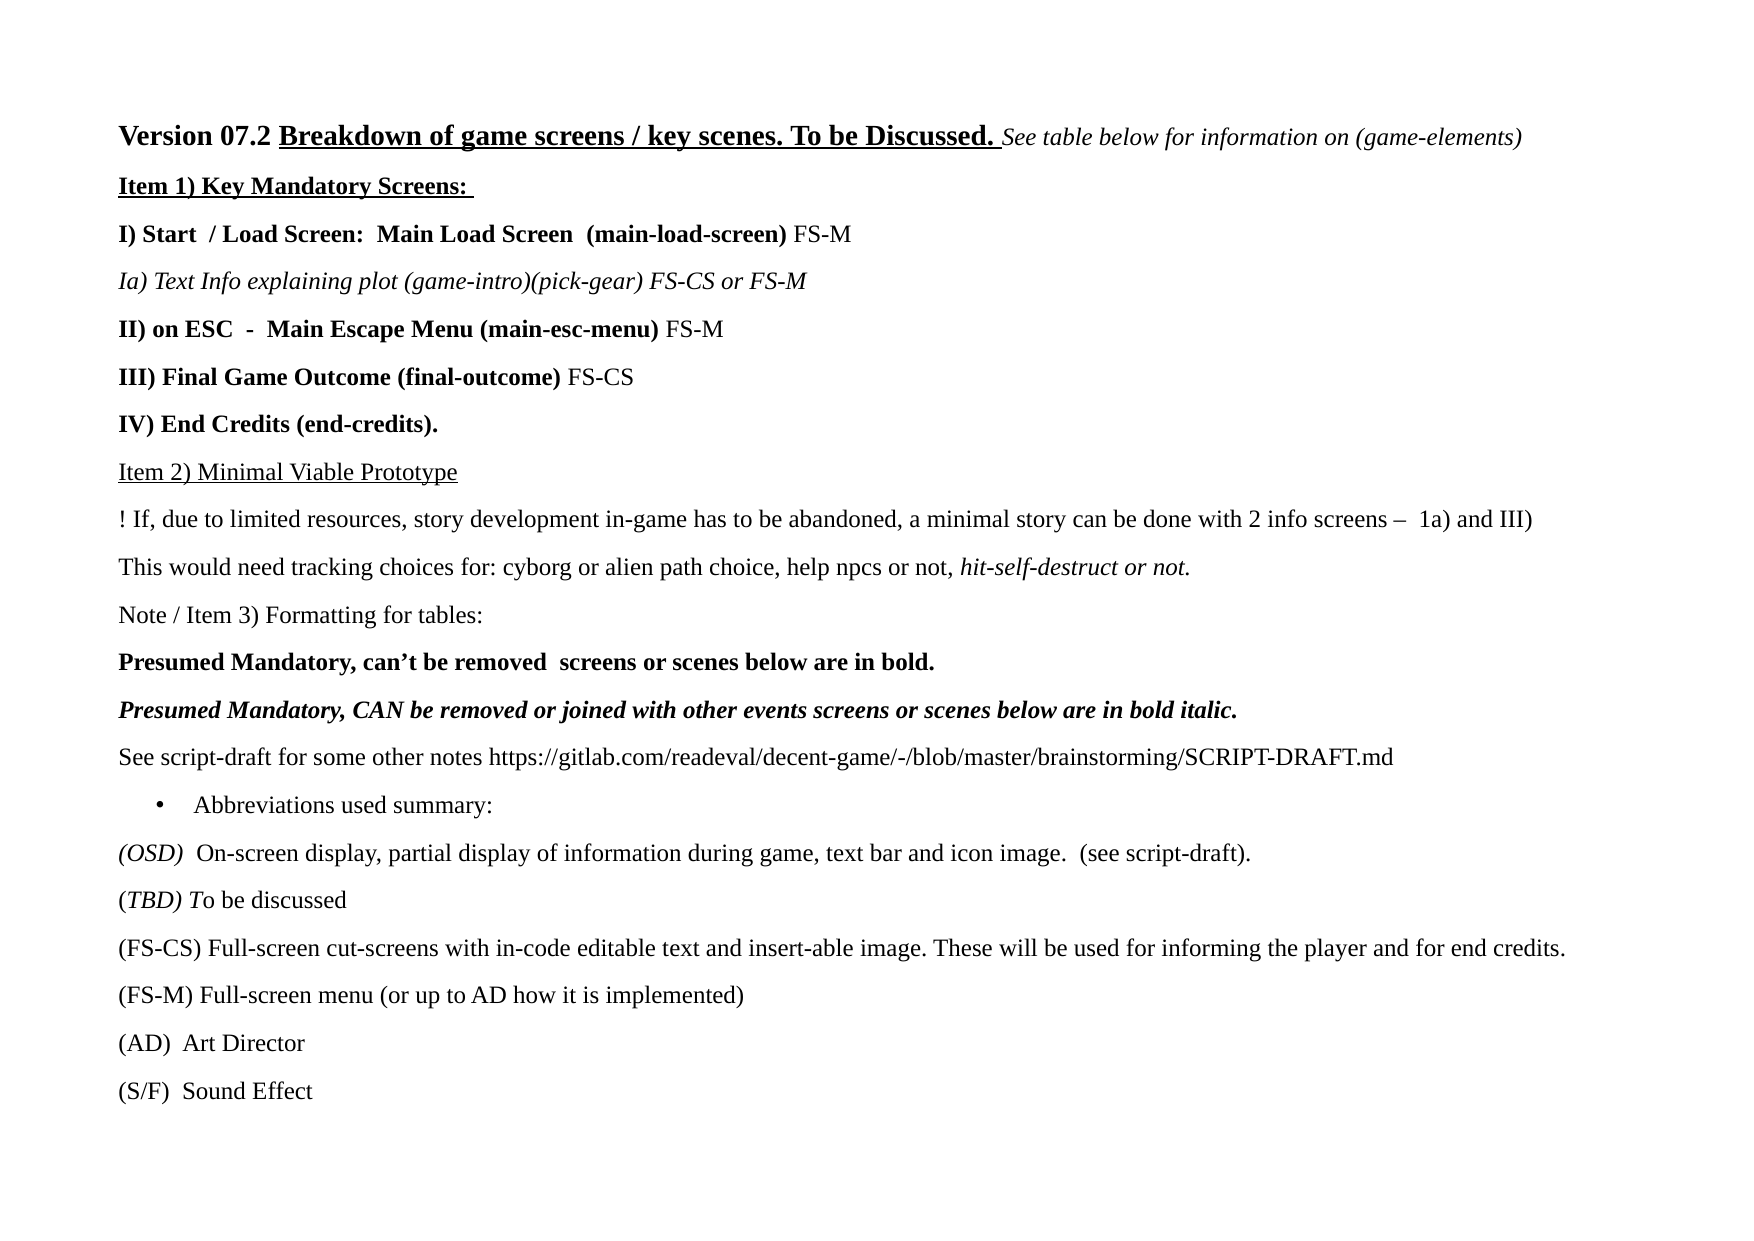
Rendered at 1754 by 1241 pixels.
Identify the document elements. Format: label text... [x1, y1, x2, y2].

text IV) End Credits (end-credits). [118, 409, 1635, 438]
text (AD) Art Director [118, 1028, 1635, 1057]
text (FS-M) Full-screen menu (or up to AD how it is implemented) [118, 981, 1635, 1009]
text III) Final Game Outcome (final-outcome) FS-CS [118, 362, 1635, 390]
text Ia) Text Info explaining plot (game-intro)(pick-gear) FS-CS or FS-M [118, 266, 1635, 295]
text Presumed Mandatory, can’t be removed screens or scenes below are in bold. [118, 647, 1635, 676]
text Note / Item 3) Formatting for tables: [118, 600, 1635, 628]
text Version 07.2 Breakdown of game screens / key scenes. To be Discussed. See table below for information on (game-elements) [118, 118, 1635, 152]
text ! If, due to limited resources, story development in-game has to be abandoned, a minimal story can be done with 2 info screens – 1a) and III) [118, 504, 1635, 533]
text I) Start / Load Screen: Main Load Screen (main-load-screen) FS-M [118, 219, 1635, 248]
text Item 2) Minimal Viable Prototype [118, 457, 1635, 486]
list Abbreviations used summary: [156, 790, 1635, 819]
text (FS-CS) Full-screen cut-screens with in-code editable text and insert-able image. These will be used for informing the player and for end credits. [118, 933, 1635, 962]
text II) on ESC - Main Escape Menu (main-esc-menu) FS-M [118, 314, 1635, 343]
text (OSD) On-screen display, partial display of information during game, text bar and icon image. (see script-draft). [118, 838, 1635, 866]
text This would need tracking choices for: cyborg or alien path choice, help npcs or not, hit-self-destruct or not. [118, 552, 1635, 581]
text Item 1) Key Mandatory Screens: [118, 171, 1635, 200]
text (S/F) Sound Effect [118, 1076, 1635, 1104]
text See script-draft for some other notes https://gitlab.com/readeval/decent-game/-/blob/master/brainstorming/SCRIPT-DRAFT.md [118, 742, 1635, 771]
text (TBD) To be discussed [118, 885, 1635, 914]
text Presumed Mandatory, CAN be removed or joined with other events screens or scenes below are in bold italic. [118, 695, 1635, 724]
